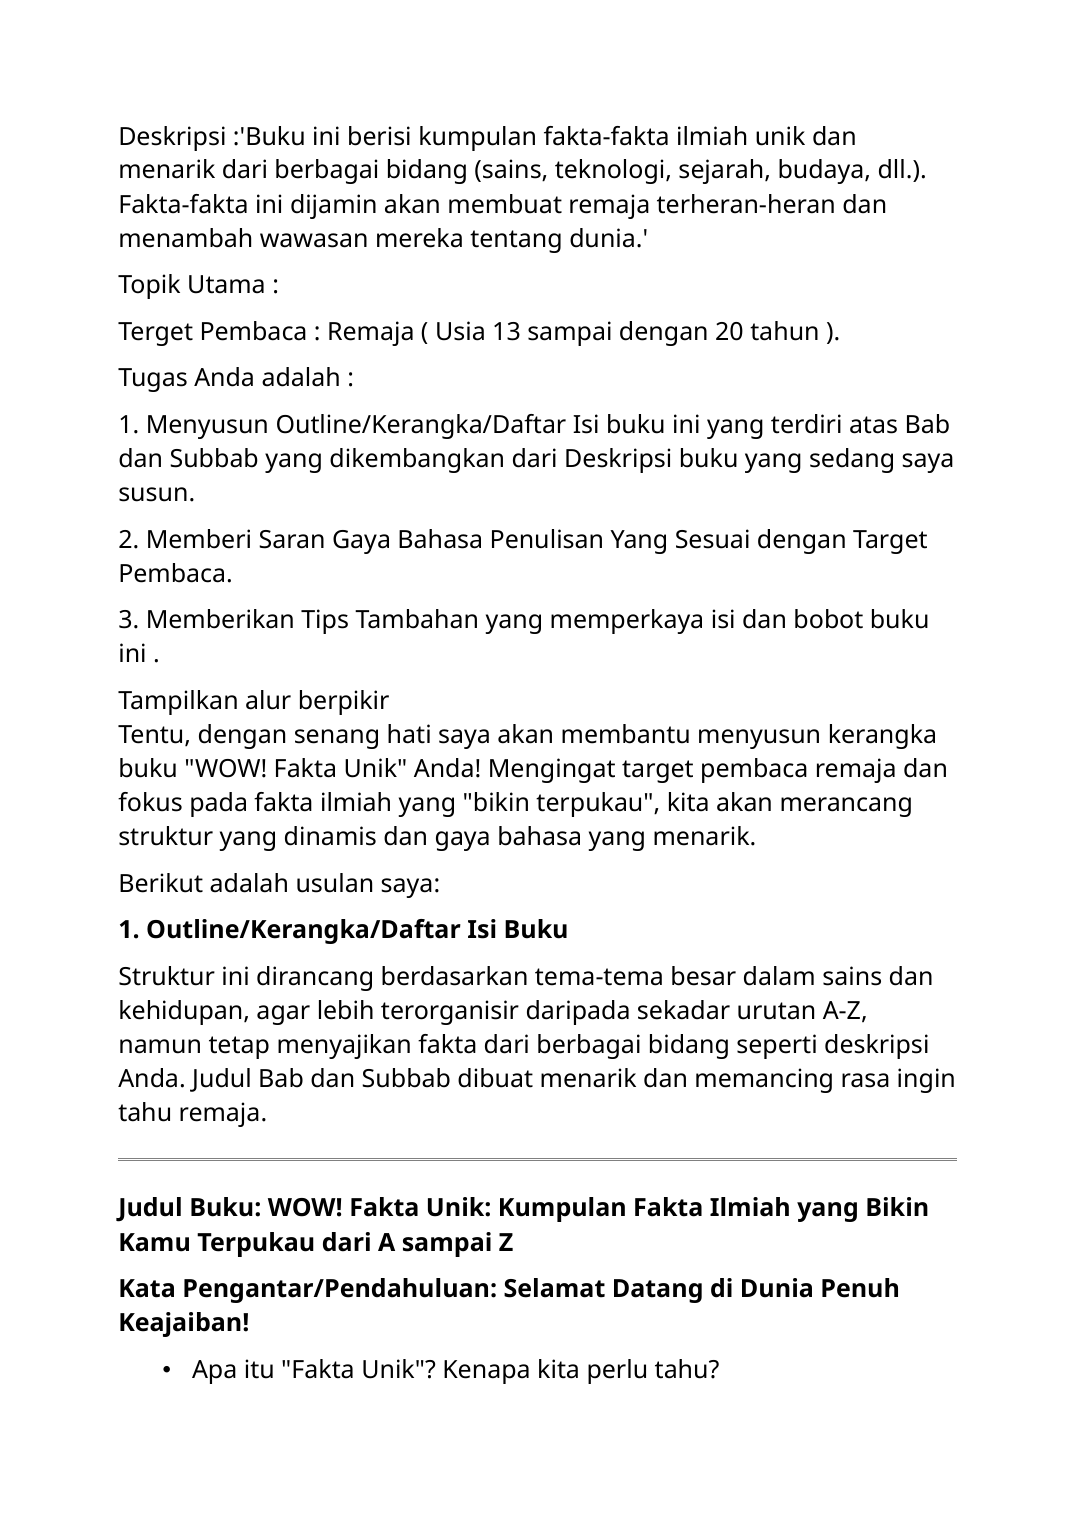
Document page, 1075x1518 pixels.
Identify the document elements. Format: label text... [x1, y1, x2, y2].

text Struktur ini dirancang berdasarkan tema-tema besar dalam sains dan kehidupan, agar lebih terorganisir daripada sekadar urutan A-Z, namun tetap menyajikan fakta dari berbagai bidang seperti deskripsi Anda. Judul Bab dan Subbab dibuat menarik dan memancing rasa ingin tahu remaja. [118, 958, 957, 1129]
list Apa itu "Fakta Unik"? Kenapa kita perlu tahu? [162, 1351, 957, 1385]
text Kata Pengantar/Pendahuluan: Selamat Datang di Dunia Penuh Keajaiban! [118, 1271, 957, 1339]
text Terget Pembaca : Remaja ( Usia 13 sampai dengan 20 tahun ). [118, 313, 957, 347]
text Tentu, dengan senang hati saya akan membantu menyusun kerangka buku "WOW! Fakta Unik" Anda! Mengingat target pembaca remaja dan fokus pada fakta ilmiah yang "bikin terpukau", kita akan merancang struktur yang dinamis dan gaya bahasa yang menarik. [118, 717, 957, 853]
text 3. Memberikan Tips Tambahan yang memperkaya isi dan bobot buku ini . [118, 602, 957, 670]
text Judul Buku: WOW! Fakta Unik: Kumpulan Fakta Ilmiah yang Bikin Kamu Terpukau dari A sampai Z [118, 1190, 957, 1258]
text Berikut adalah usulan saya: [118, 865, 957, 899]
text Tampilkan alur berpikir [118, 682, 957, 717]
text 2. Memberi Saran Gaya Bahasa Penulisan Yang Sesuai dengan Target Pembaca. [118, 521, 957, 589]
text Deskripsi :'Buku ini berisi kumpulan fakta-fakta ilmiah unik dan menarik dari berbagai bidang (sains, teknologi, sejarah, budaya, dll.). Fakta-fakta ini dijamin akan membuat remaja terheran-heran dan menambah wawasan mereka tentang dunia.' [118, 118, 957, 254]
text Tugas Anda adalah : [118, 360, 957, 394]
text 1. Outline/Kerangka/Daftar Isi Buku [118, 912, 957, 946]
text 1. Menyusun Outline/Kerangka/Daftar Isi buku ini yang terdiri atas Bab dan Subbab yang dikembangkan dari Deskripsi buku yang sedang saya susun. [118, 407, 957, 509]
text Topik Utama : [118, 267, 957, 301]
